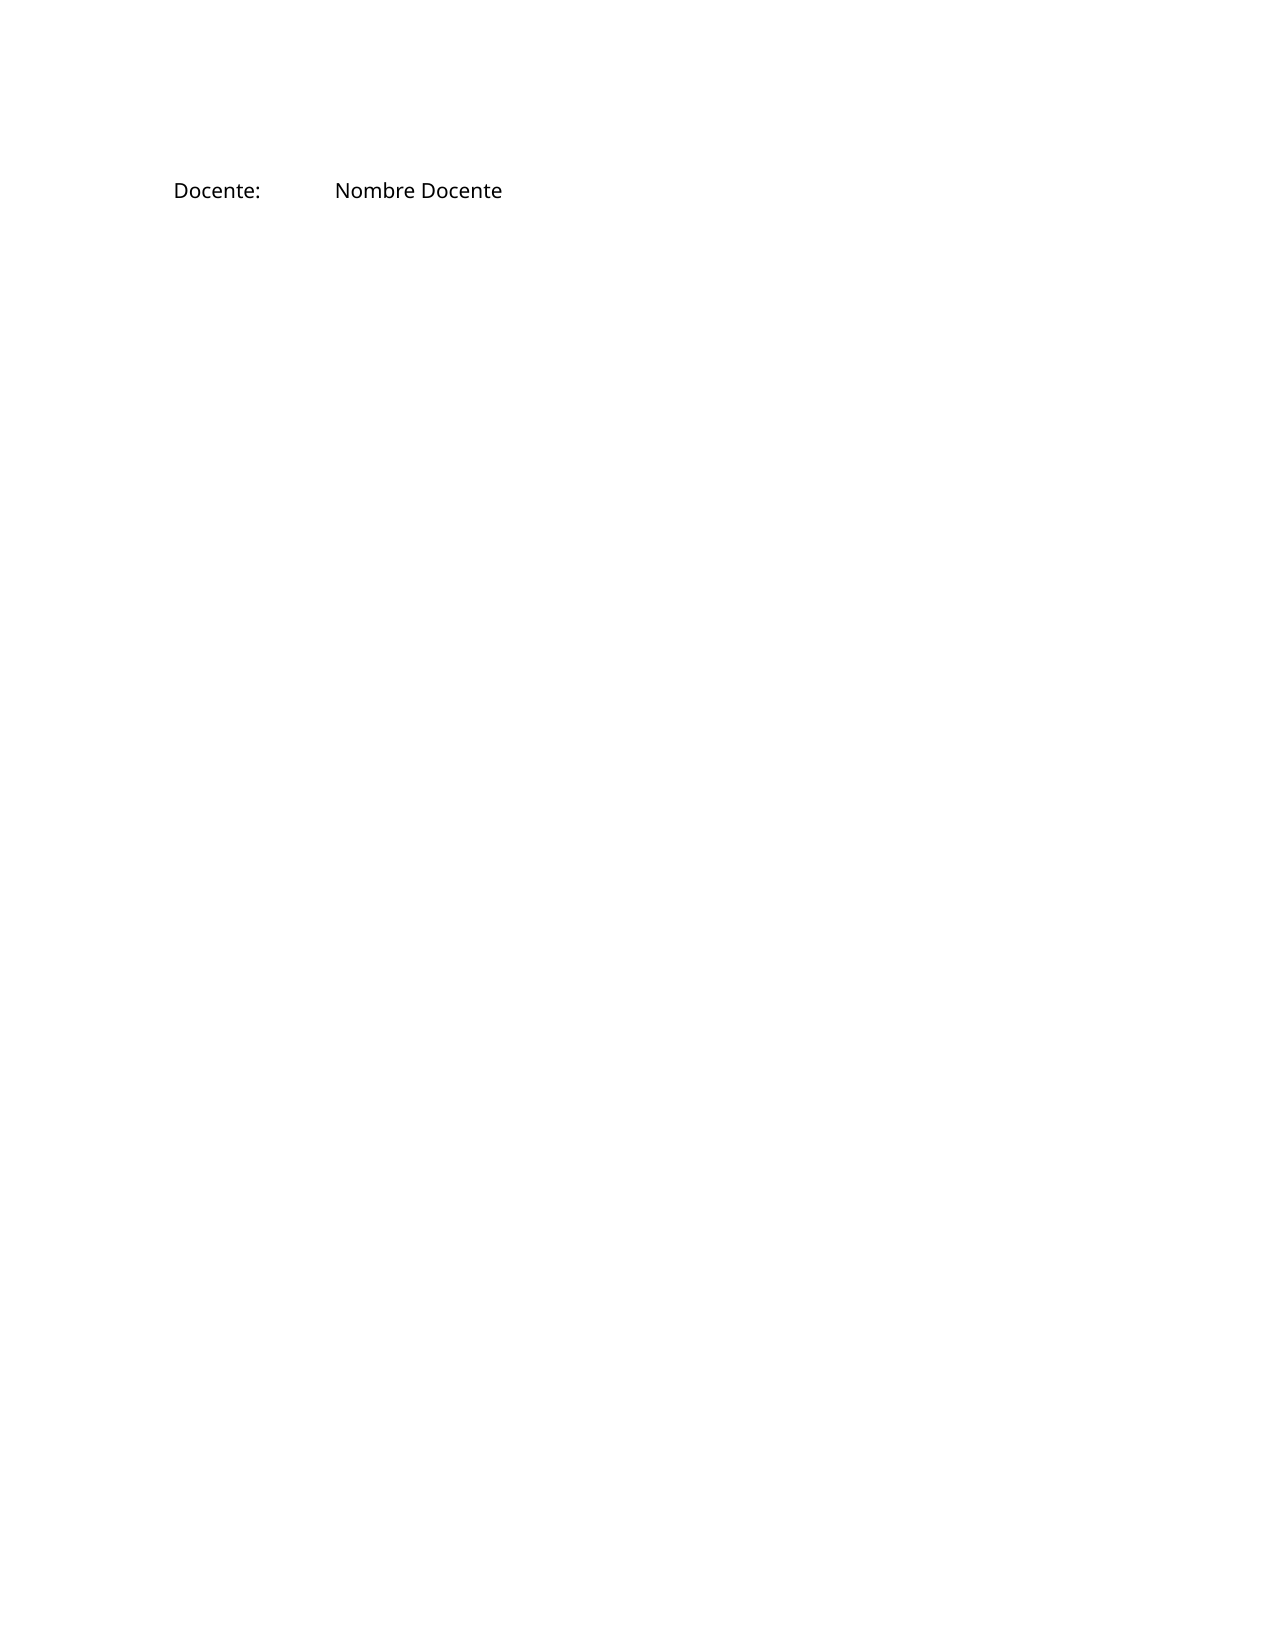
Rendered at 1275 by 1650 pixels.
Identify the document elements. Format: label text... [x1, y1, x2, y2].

table_header Docente: [166, 176, 327, 204]
table_header Nombre Docente [327, 176, 1096, 204]
